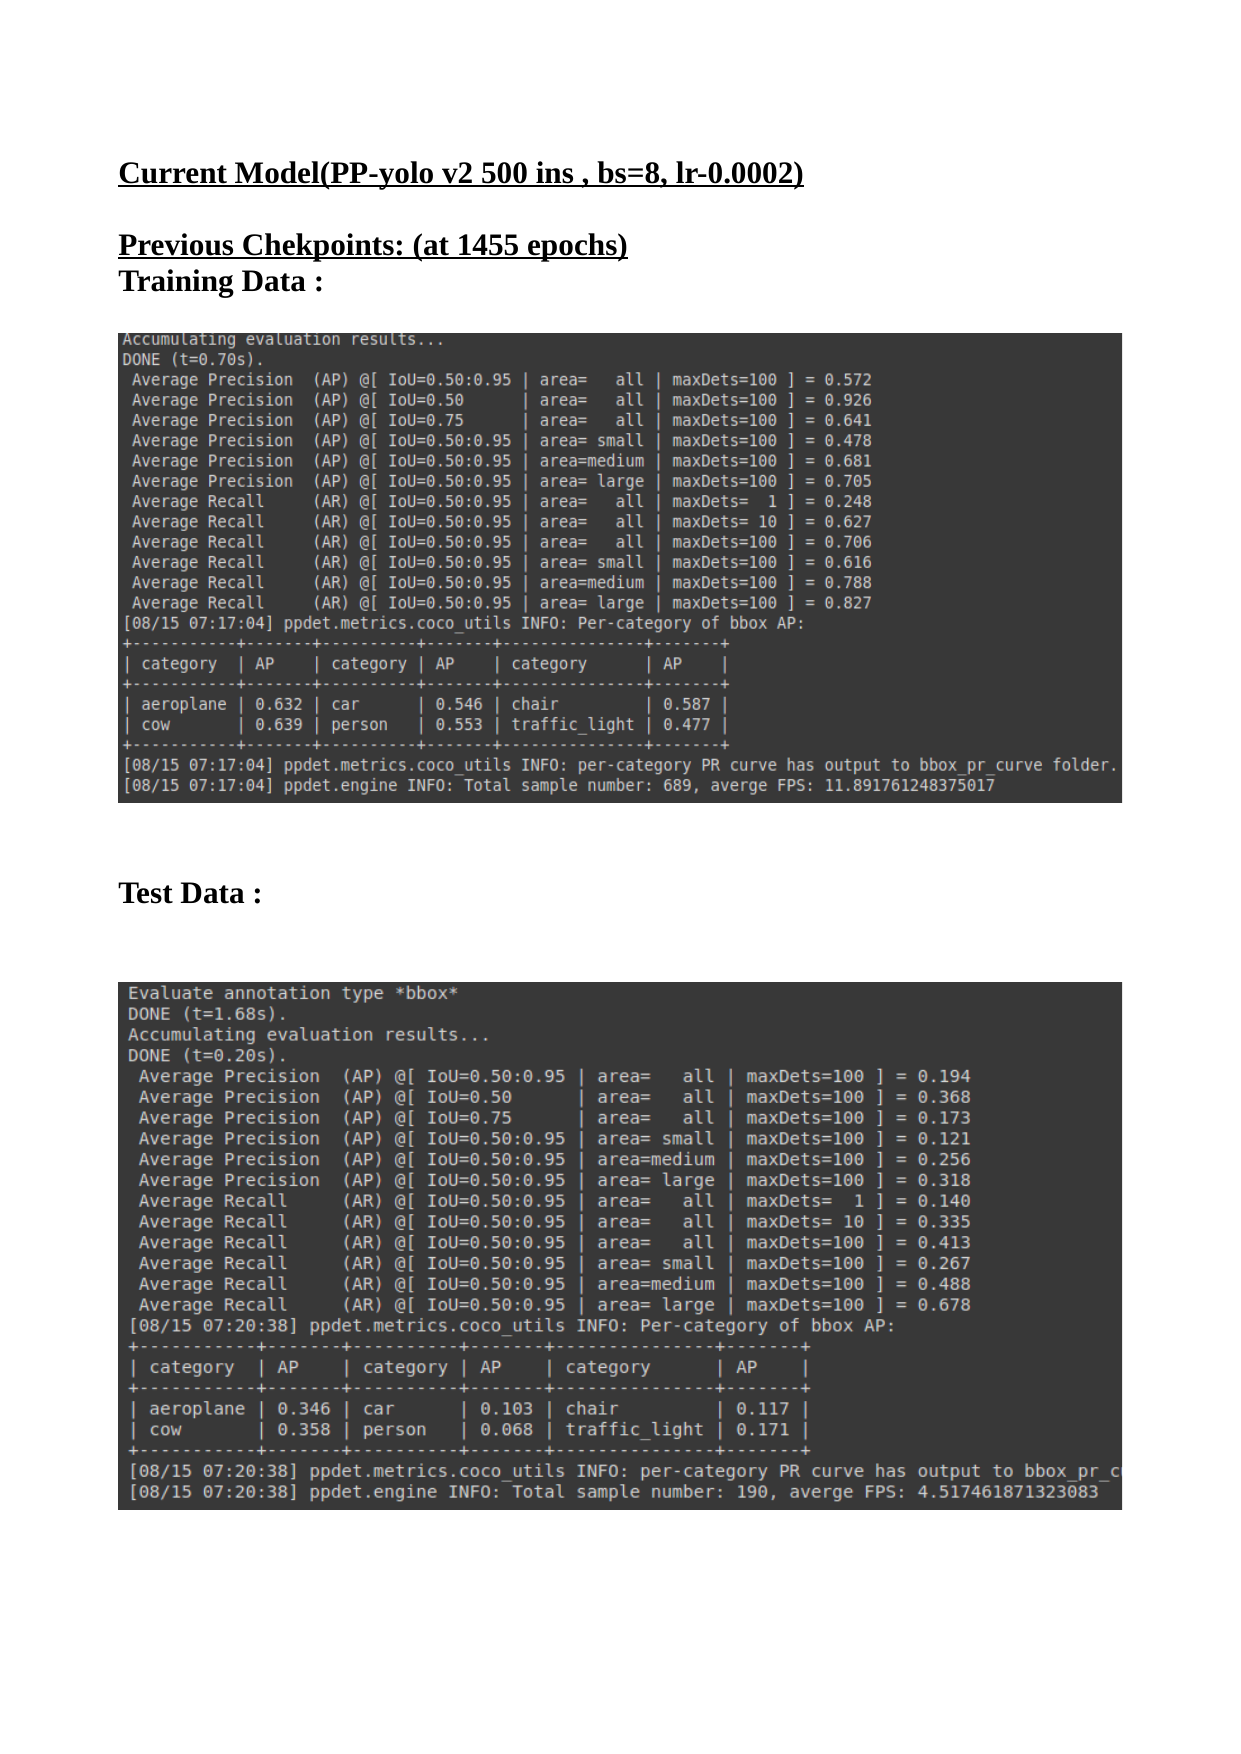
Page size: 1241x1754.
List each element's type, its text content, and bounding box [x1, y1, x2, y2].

picture [118, 982, 1123, 1510]
text Current Model(PP-yolo v2 500 ins , bs=8, lr-0.0002) [118, 154, 1122, 190]
picture [118, 333, 1123, 803]
text Training Data : [118, 262, 1122, 298]
text Previous Chekpoints: (at 1455 epochs) [118, 226, 1122, 262]
text Test Data : [118, 874, 1122, 910]
